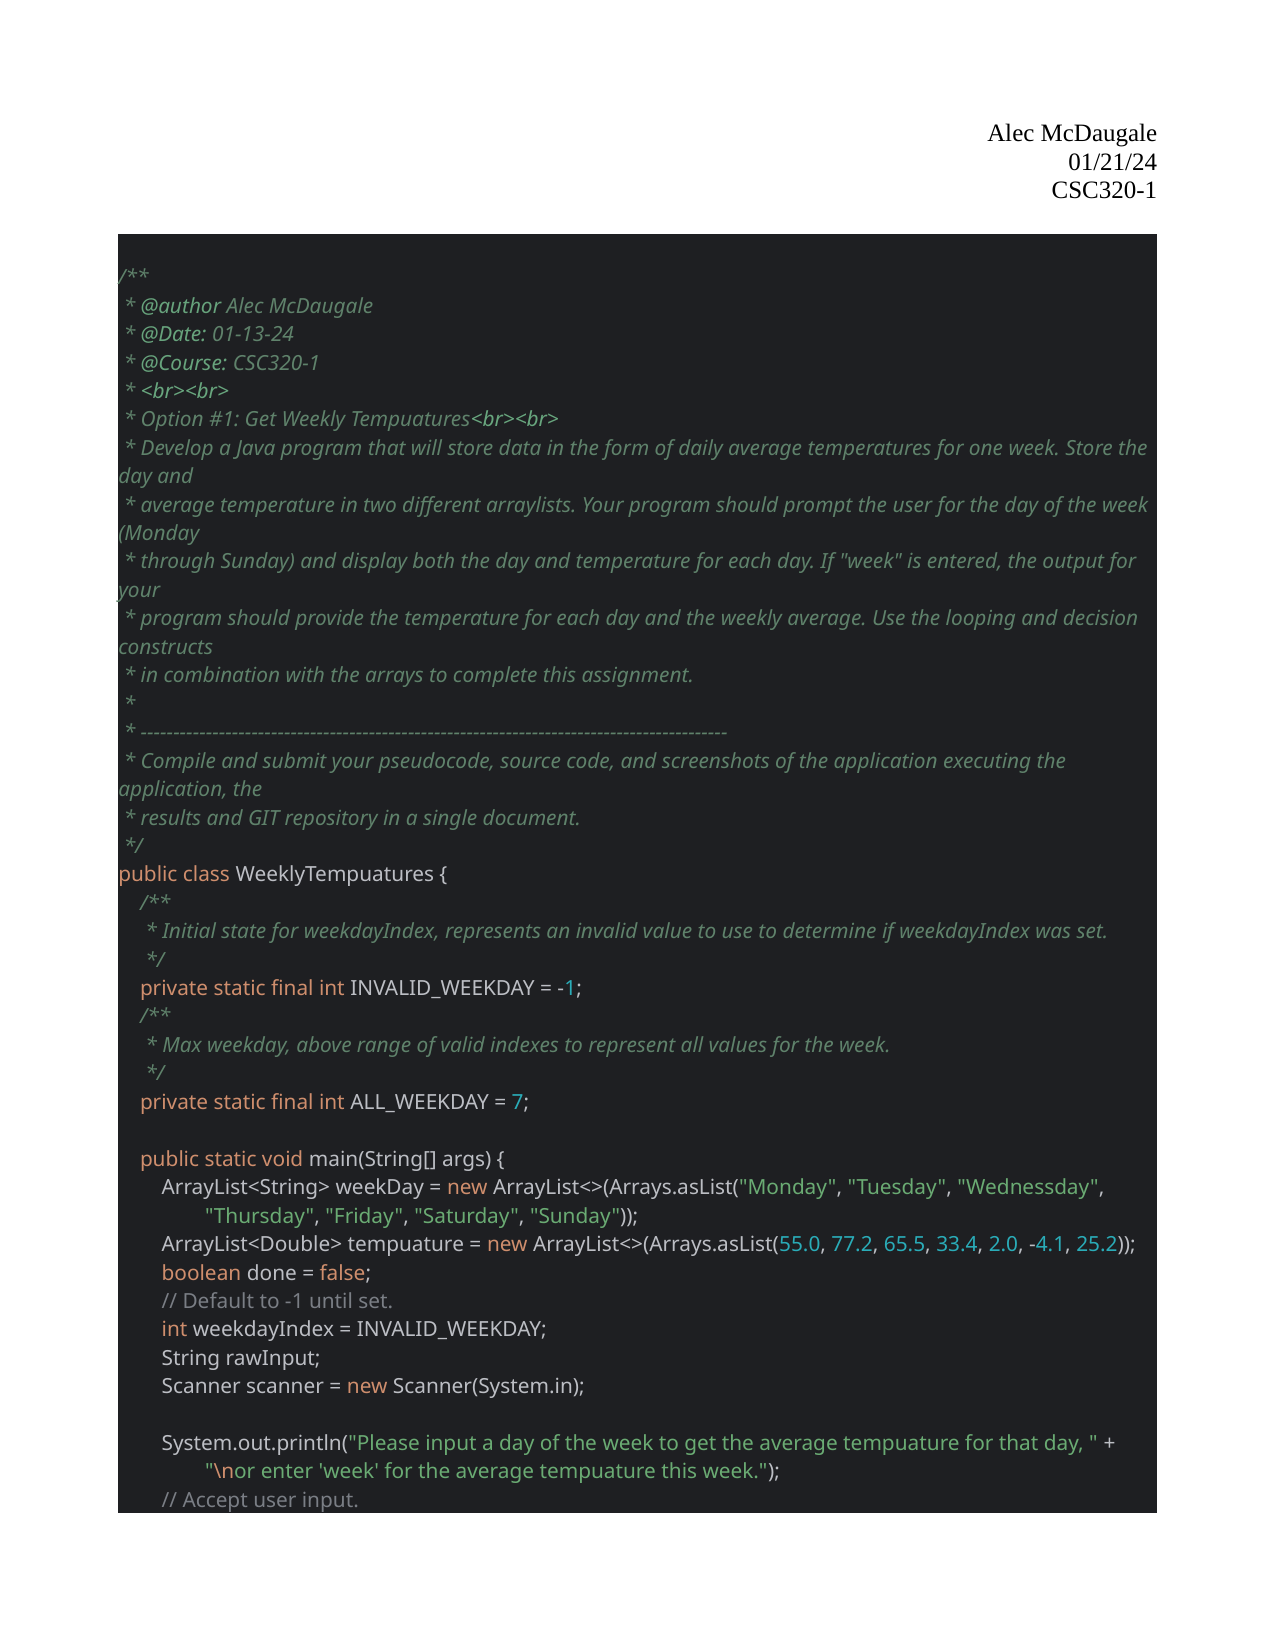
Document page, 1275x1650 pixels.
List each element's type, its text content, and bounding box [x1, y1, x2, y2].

text /** * @author Alec McDaugale * @Date: 01-13-24 * @Course: CSC320-1 * <br><br> * Option #1: Get Weekly Tempuatures<br><br> * Develop a Java program that will store data in the form of daily average temperatures for one week. Store the day and * average temperature in two different arraylists. Your program should prompt the user for the day of the week (Monday * through Sunday) and display both the day and temperature for each day. If "week" is entered, the output for your * program should provide the temperature for each day and the weekly average. Use the looping and decision constructs * in combination with the arrays to complete this assignment. * * ------------------------------------------------------------------------------------------ * Compile and submit your pseudocode, source code, and screenshots of the application executing the application, the * results and GIT repository in a single document. */ public class WeeklyTempuatures { /** * Initial state for weekdayIndex, represents an invalid value to use to determine if weekdayIndex was set. */ private static final int INVALID_WEEKDAY = -1; /** * Max weekday, above range of valid indexes to represent all values for the week. */ private static final int ALL_WEEKDAY = 7; public static void main(String[] args) { ArrayList<String> weekDay = new ArrayList<>(Arrays.asList("Monday", "Tuesday", "Wednessday", "Thursday", "Friday", "Saturday", "Sunday")); ArrayList<Double> tempuature = new ArrayList<>(Arrays.asList(55.0, 77.2, 65.5, 33.4, 2.0, -4.1, 25.2)); boolean done = false; // Default to -1 until set. int weekdayIndex = INVALID_WEEKDAY; String rawInput; Scanner scanner = new Scanner(System.in); System.out.println("Please input a day of the week to get the average tempuature for that day, " + "\nor enter 'week' for the average tempuature this week."); // Accept user input. [118, 234, 1157, 1513]
